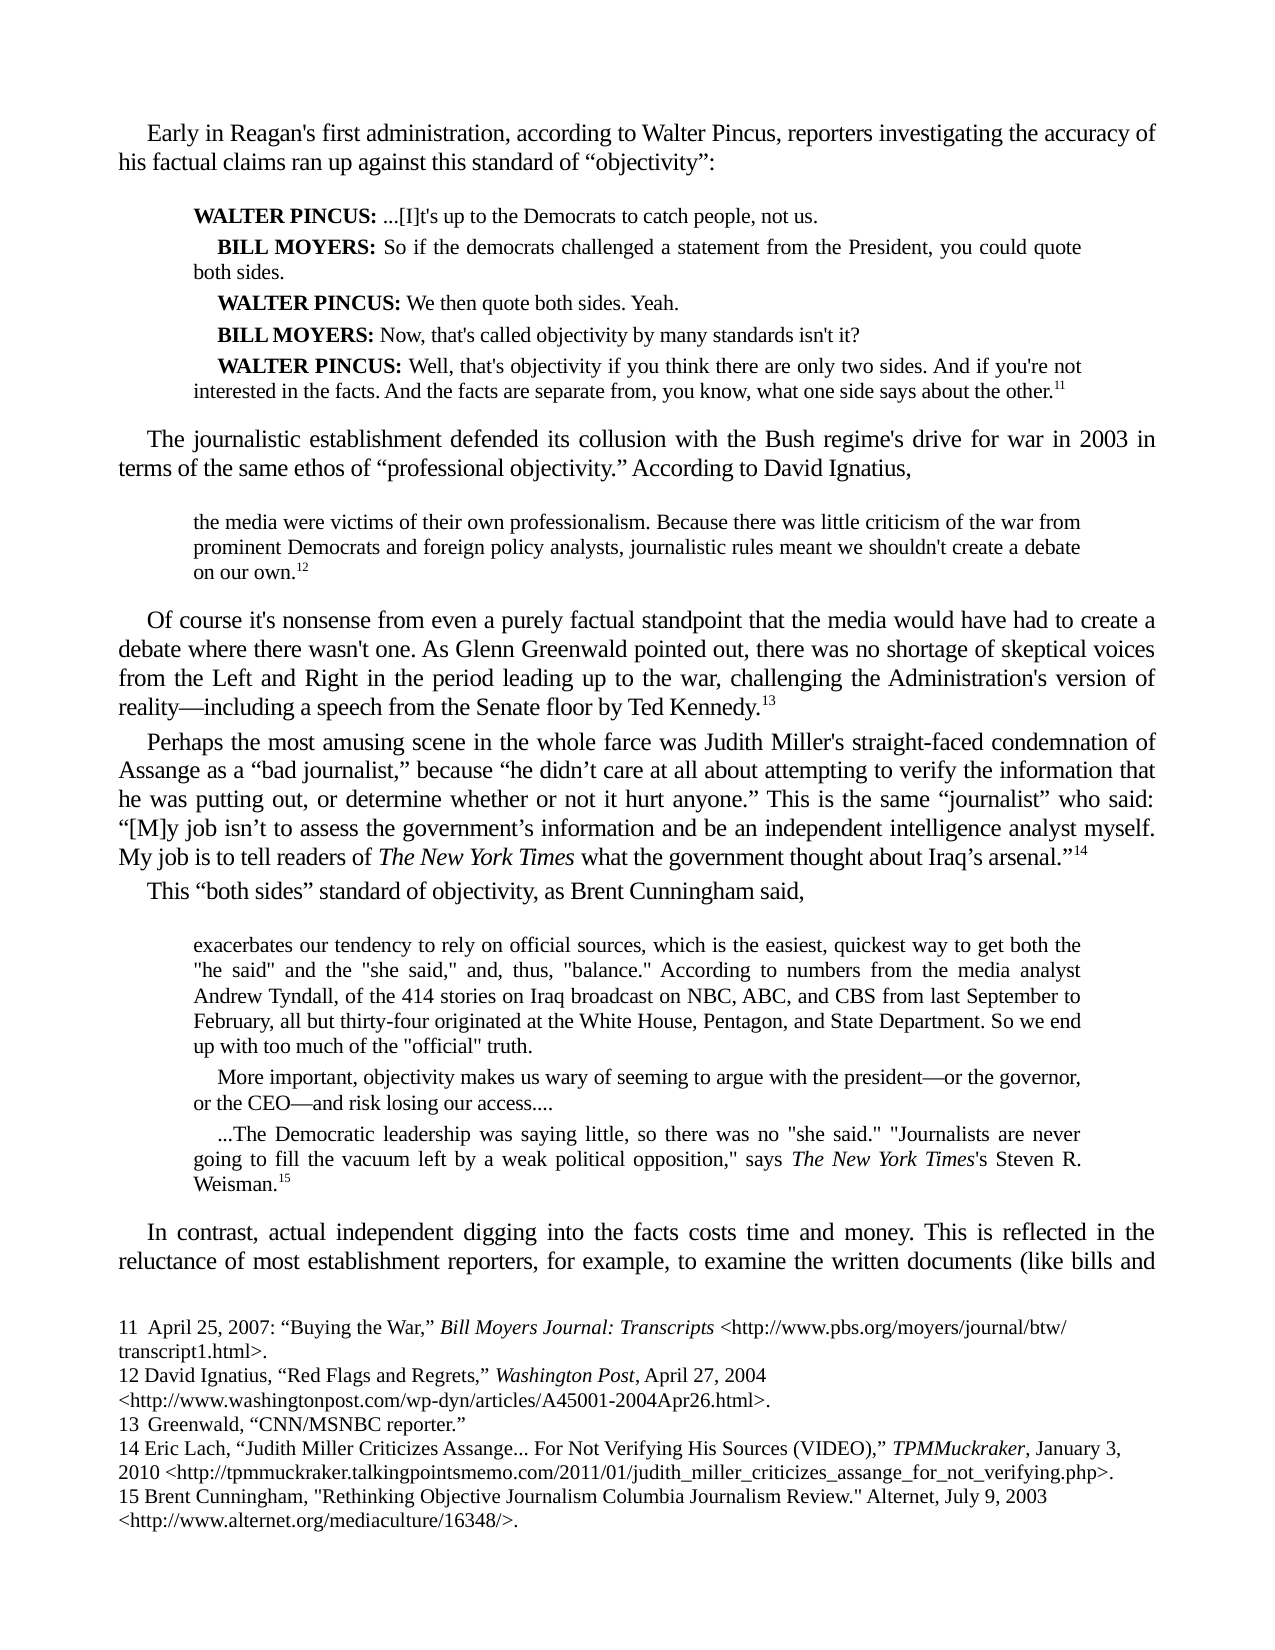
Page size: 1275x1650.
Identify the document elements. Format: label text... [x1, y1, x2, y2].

text WALTER PINCUS: Well, that's objectivity if you think there are only two sides. And if you're not interested in the facts. And the facts are separate from, you know, what one side says about the other. [193, 353, 1082, 403]
text In contrast, actual independent digging into the facts costs time and money. This is reflected in the reluctance of most establishment reporters, for example, to examine the written documents (like bills and [118, 1217, 1157, 1275]
text Of course it's nonsense from even a purely factual standpoint that the media would have had to create a debate where there wasn't one. As Glenn Greenwald pointed out, there was no shortage of skeptical voices from the Left and Right in the period leading up to the war, challenging the Administration's version of reality—including a speech from the Senate floor by Ted Kennedy. [118, 606, 1157, 721]
text the media were victims of their own professionalism. Because there was little criticism of the war from prominent Democrats and foreign policy analysts, journalistic rules meant we shouldn't create a debate on our own. [193, 509, 1082, 584]
text Perhaps the most amusing scene in the whole farce was Judith Miller's straight-faced condemnation of Assange as a “bad journalist,” because “he didn’t care at all about attempting to verify the information that he was putting out, or determine whether or not it hurt anyone.” This is the same “journalist” who said: “[M]y job isn’t to assess the government’s information and be an independent intelligence analyst myself. My job is to tell readers of The New York Times what the government thought about Iraq’s arsenal.” [118, 727, 1157, 870]
text BILL MOYERS: So if the democrats challenged a statement from the President, you could quote both sides. [193, 234, 1082, 284]
text WALTER PINCUS: ...[I]t's up to the Democrats to catch people, not us. [193, 203, 1082, 228]
text Eric Lach, “Judith Miller Criticizes Assange... For Not Verifying His Sources (VIDEO),” TPMMuckraker, January 3, 2010 <http://tpmmuckraker.talkingpointsmemo.com/2011/01/judith_miller_criticizes_assange_for_not_verifying.php>. [118, 1436, 1157, 1484]
text Greenwald, “CNN/MSNBC reporter.” [118, 1412, 1157, 1436]
text BILL MOYERS: Now, that's called objectivity by many standards isn't it? [193, 322, 1082, 347]
text Brent Cunningham, "Rethinking Objective Journalism Columbia Journalism Review." Alternet, July 9, 2003 <http://www.alternet.org/mediaculture/16348/>. [118, 1484, 1157, 1532]
text Early in Reagan's first administration, according to Walter Pincus, reporters investigating the accuracy of his factual claims ran up against this standard of “objectivity”: [118, 118, 1157, 176]
text The journalistic establishment defended its collusion with the Bush regime's drive for war in 2003 in terms of the same ethos of “professional objectivity.” According to David Ignatius, [118, 424, 1157, 482]
text More important, objectivity makes us wary of seeming to argue with the president—or the governor, or the CEO—and risk losing our access.... [193, 1064, 1082, 1115]
text This “both sides” standard of objectivity, as Brent Cunningham said, [118, 876, 1157, 905]
text ...The Democratic leadership was saying little, so there was no "she said." "Journalists are never going to fill the vacuum left by a weak political opposition," says The New York Times's Steven R. Weisman. [193, 1121, 1082, 1196]
text David Ignatius, “Red Flags and Regrets,” Washington Post, April 27, 2004 <http://www.washingtonpost.com/wp-dyn/articles/A45001-2004Apr26.html>. [118, 1363, 1157, 1412]
text April 25, 2007: “Buying the War,” Bill Moyers Journal: Transcripts <http://www.pbs.org/moyers/journal/btw/ transcript1.html>. [118, 1315, 1157, 1363]
text exacerbates our tendency to rely on official sources, which is the easiest, quickest way to get both the "he said" and the "she said," and, thus, "balance." According to numbers from the media analyst Andrew Tyndall, of the 414 stories on Iraq broadcast on NBC, ABC, and CBS from last September to February, all but thirty-four originated at the White House, Pentagon, and State Department. So we end up with too much of the "official" truth. [193, 932, 1082, 1058]
text WALTER PINCUS: We then quote both sides. Yeah. [193, 290, 1082, 316]
